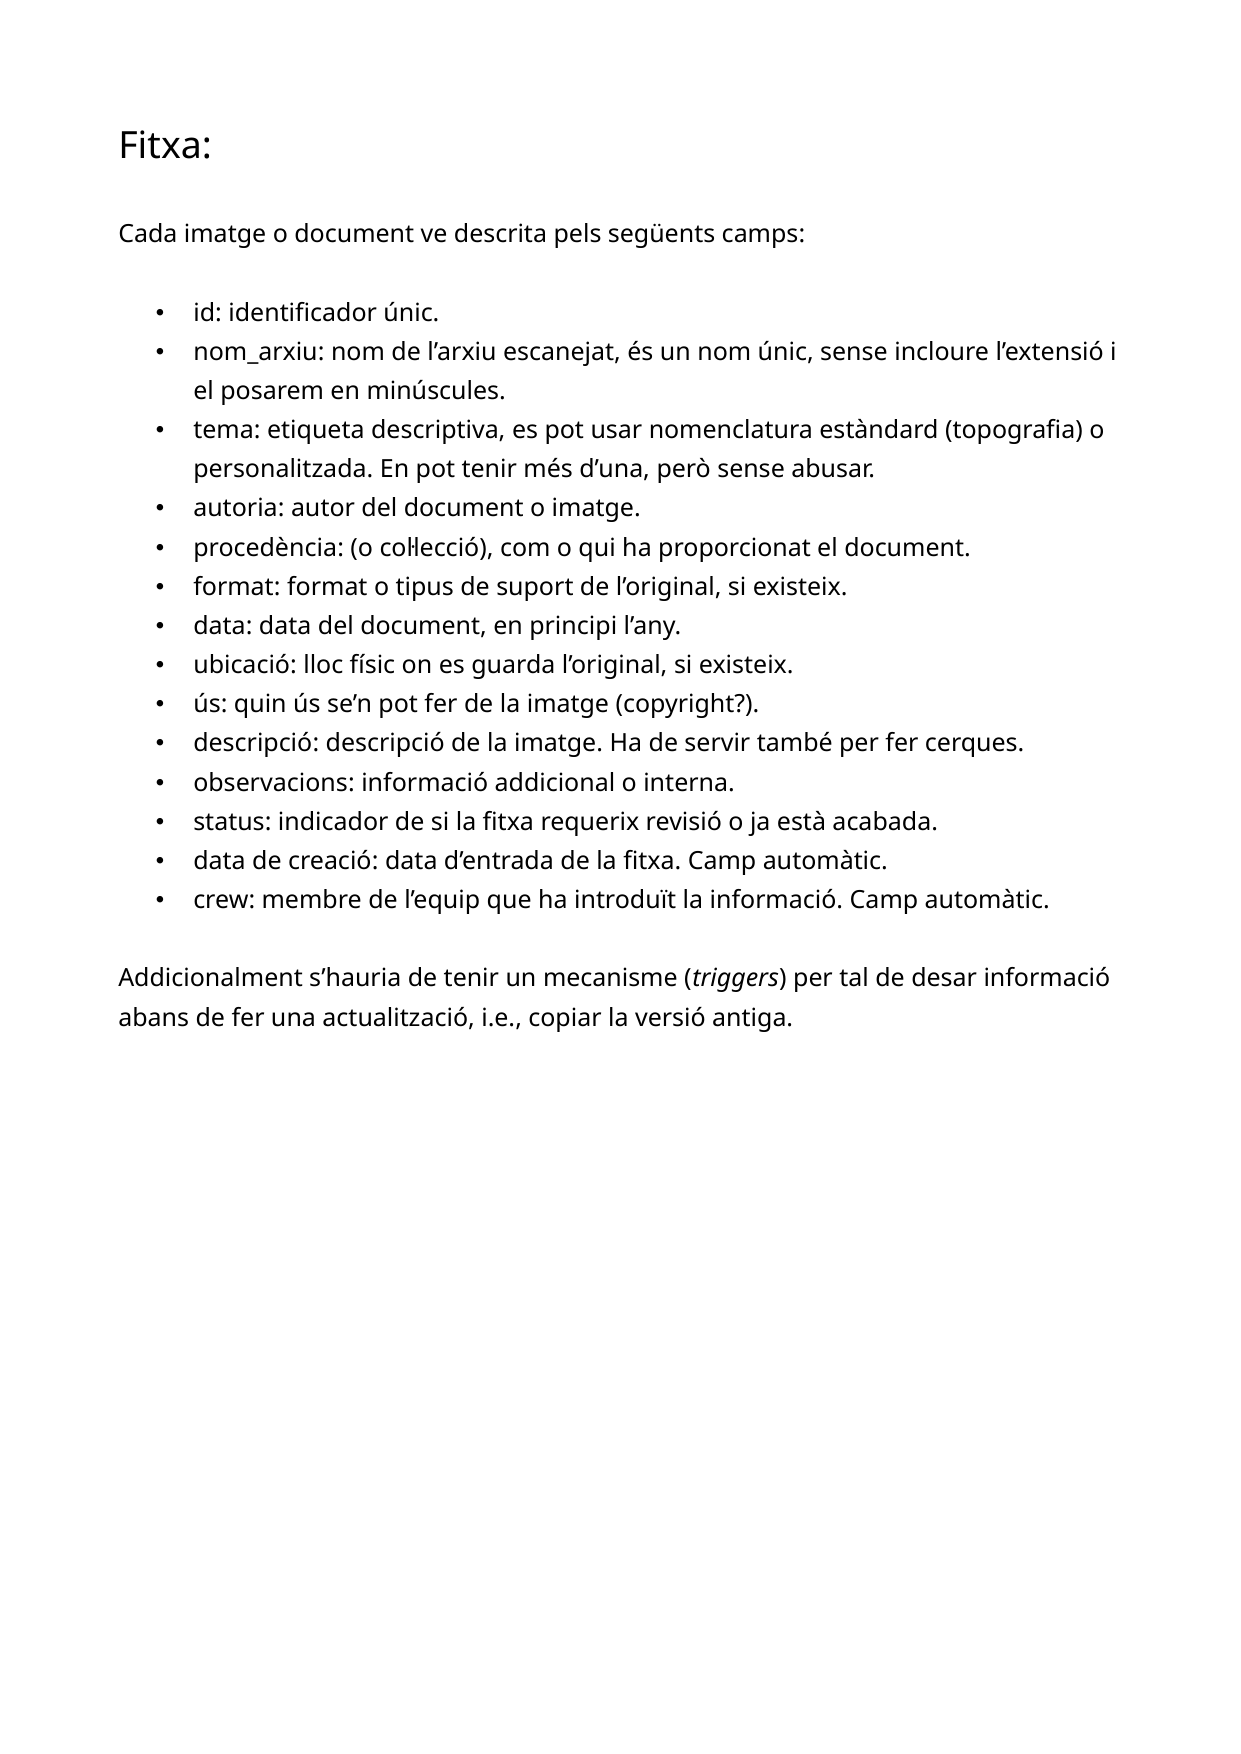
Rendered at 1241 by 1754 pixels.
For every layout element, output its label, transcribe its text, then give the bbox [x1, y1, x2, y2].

list id: identificador únic. [156, 294, 1122, 328]
list nom_arxiu: nom de l’arxiu escanejat, és un nom únic, sense incloure l’extensió i el posarem en minúscules. [156, 333, 1122, 407]
list data: data del document, en principi l’any. [156, 608, 1122, 642]
text Addicionalment s’hauria de tenir un mecanisme (triggers) per tal de desar informació abans de fer una actualització, i.e., copiar la versió antiga. [118, 960, 1122, 1033]
text Cada imatge o document ve descrita pels següents camps: [118, 216, 1122, 250]
list ús: quin ús se’n pot fer de la imatge (copyright?). [156, 686, 1122, 720]
list format: format o tipus de suport de l’original, si existeix. [156, 568, 1122, 602]
list procedència: (o col·lecció), com o qui ha proporcionat el document. [156, 529, 1122, 563]
list data de creació: data d’entrada de la fitxa. Camp automàtic. [156, 843, 1122, 877]
text Fitxa: [118, 118, 1122, 169]
list autoria: autor del document o imatge. [156, 490, 1122, 524]
list observacions: informació addicional o interna. [156, 764, 1122, 798]
list descripció: descripció de la imatge. Ha de servir també per fer cerques. [156, 725, 1122, 759]
list ubicació: lloc físic on es guarda l’original, si existeix. [156, 647, 1122, 681]
list tema: etiqueta descriptiva, es pot usar nomenclatura estàndard (topografia) o personalitzada. En pot tenir més d’una, però sense abusar. [156, 412, 1122, 485]
list status: indicador de si la fitxa requerix revisió o ja està acabada. [156, 803, 1122, 837]
list crew: membre de l’equip que ha introduït la informació. Camp automàtic. [156, 882, 1122, 916]
